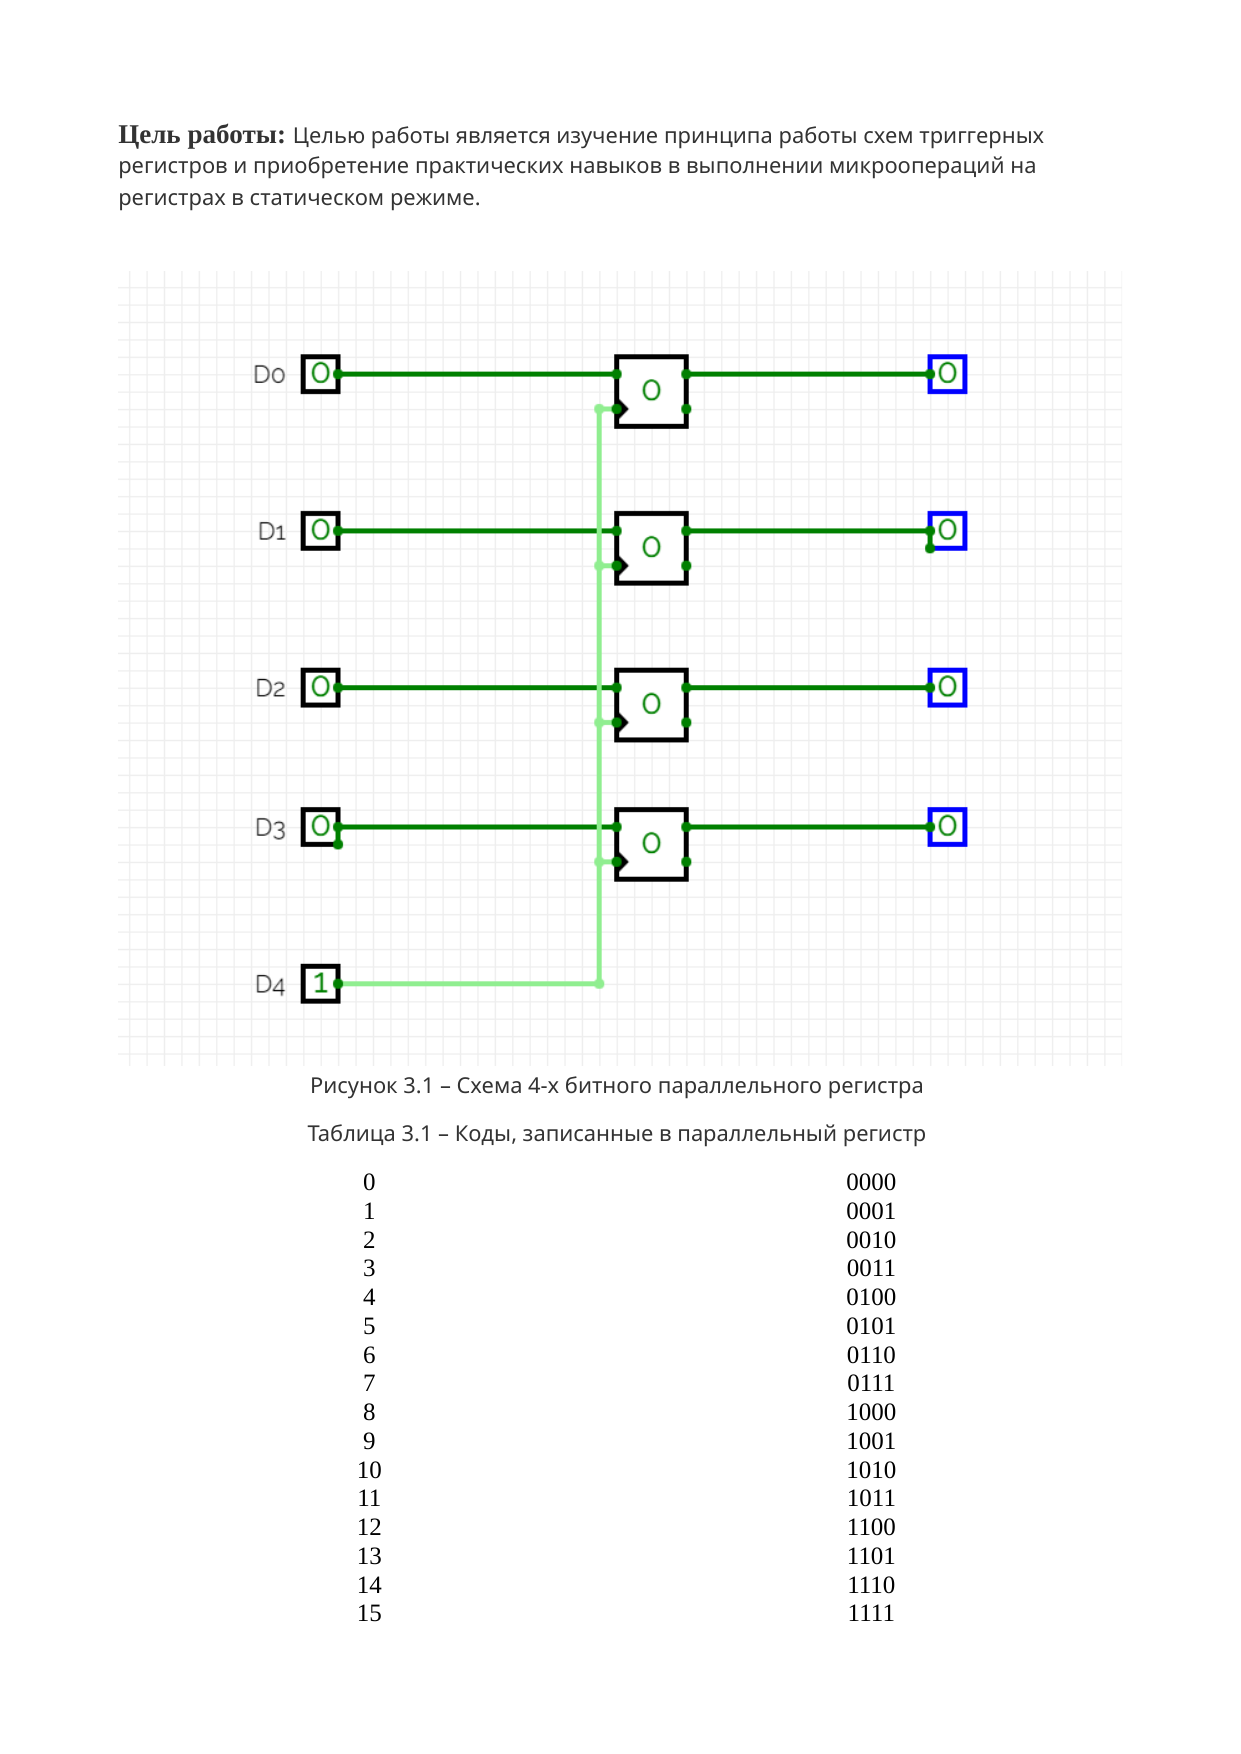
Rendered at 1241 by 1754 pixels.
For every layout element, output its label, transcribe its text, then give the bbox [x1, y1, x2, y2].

table_header 0000 [620, 1167, 1122, 1196]
table_cell 1110 [620, 1570, 1122, 1598]
table_cell 0010 [620, 1225, 1122, 1253]
table_cell 12 [118, 1512, 620, 1541]
table_cell 3 [118, 1254, 620, 1282]
table_header 0 [118, 1167, 620, 1196]
table_cell 0001 [620, 1196, 1122, 1225]
table_cell 1000 [620, 1397, 1122, 1426]
table_cell 1010 [620, 1455, 1122, 1483]
table_cell 0111 [620, 1369, 1122, 1397]
table_cell 4 [118, 1282, 620, 1311]
table_cell 7 [118, 1369, 620, 1397]
picture [118, 271, 1123, 1066]
table_cell 0100 [620, 1282, 1122, 1311]
table_cell 1100 [620, 1512, 1122, 1541]
table_cell 5 [118, 1311, 620, 1340]
text Таблица 3.1 – Коды, записанные в параллельный регистр [118, 1118, 1122, 1148]
table_cell 6 [118, 1340, 620, 1368]
table_cell 1111 [620, 1599, 1122, 1627]
table_cell 11 [118, 1484, 620, 1512]
table_cell 8 [118, 1397, 620, 1426]
table_cell 14 [118, 1570, 620, 1598]
table_cell 9 [118, 1426, 620, 1455]
table_cell 1001 [620, 1426, 1122, 1455]
subtitle Цель работы: Целью работы является изучение принципа работы схем триггерных регистров и приобретение практических навыков в выполнении микроопераций на регистрах в статическом режиме. [118, 118, 1122, 211]
text Рисунок 3.1 – Схема 4-х битного параллельного регистра [118, 1066, 1122, 1099]
table_cell 2 [118, 1225, 620, 1253]
table_cell 0101 [620, 1311, 1122, 1340]
table_cell 1011 [620, 1484, 1122, 1512]
table_cell 0011 [620, 1254, 1122, 1282]
table_cell 13 [118, 1541, 620, 1570]
table_cell 1101 [620, 1541, 1122, 1570]
table_cell 0110 [620, 1340, 1122, 1368]
table_cell 1 [118, 1196, 620, 1225]
table_cell 10 [118, 1455, 620, 1483]
table_cell 15 [118, 1599, 620, 1627]
